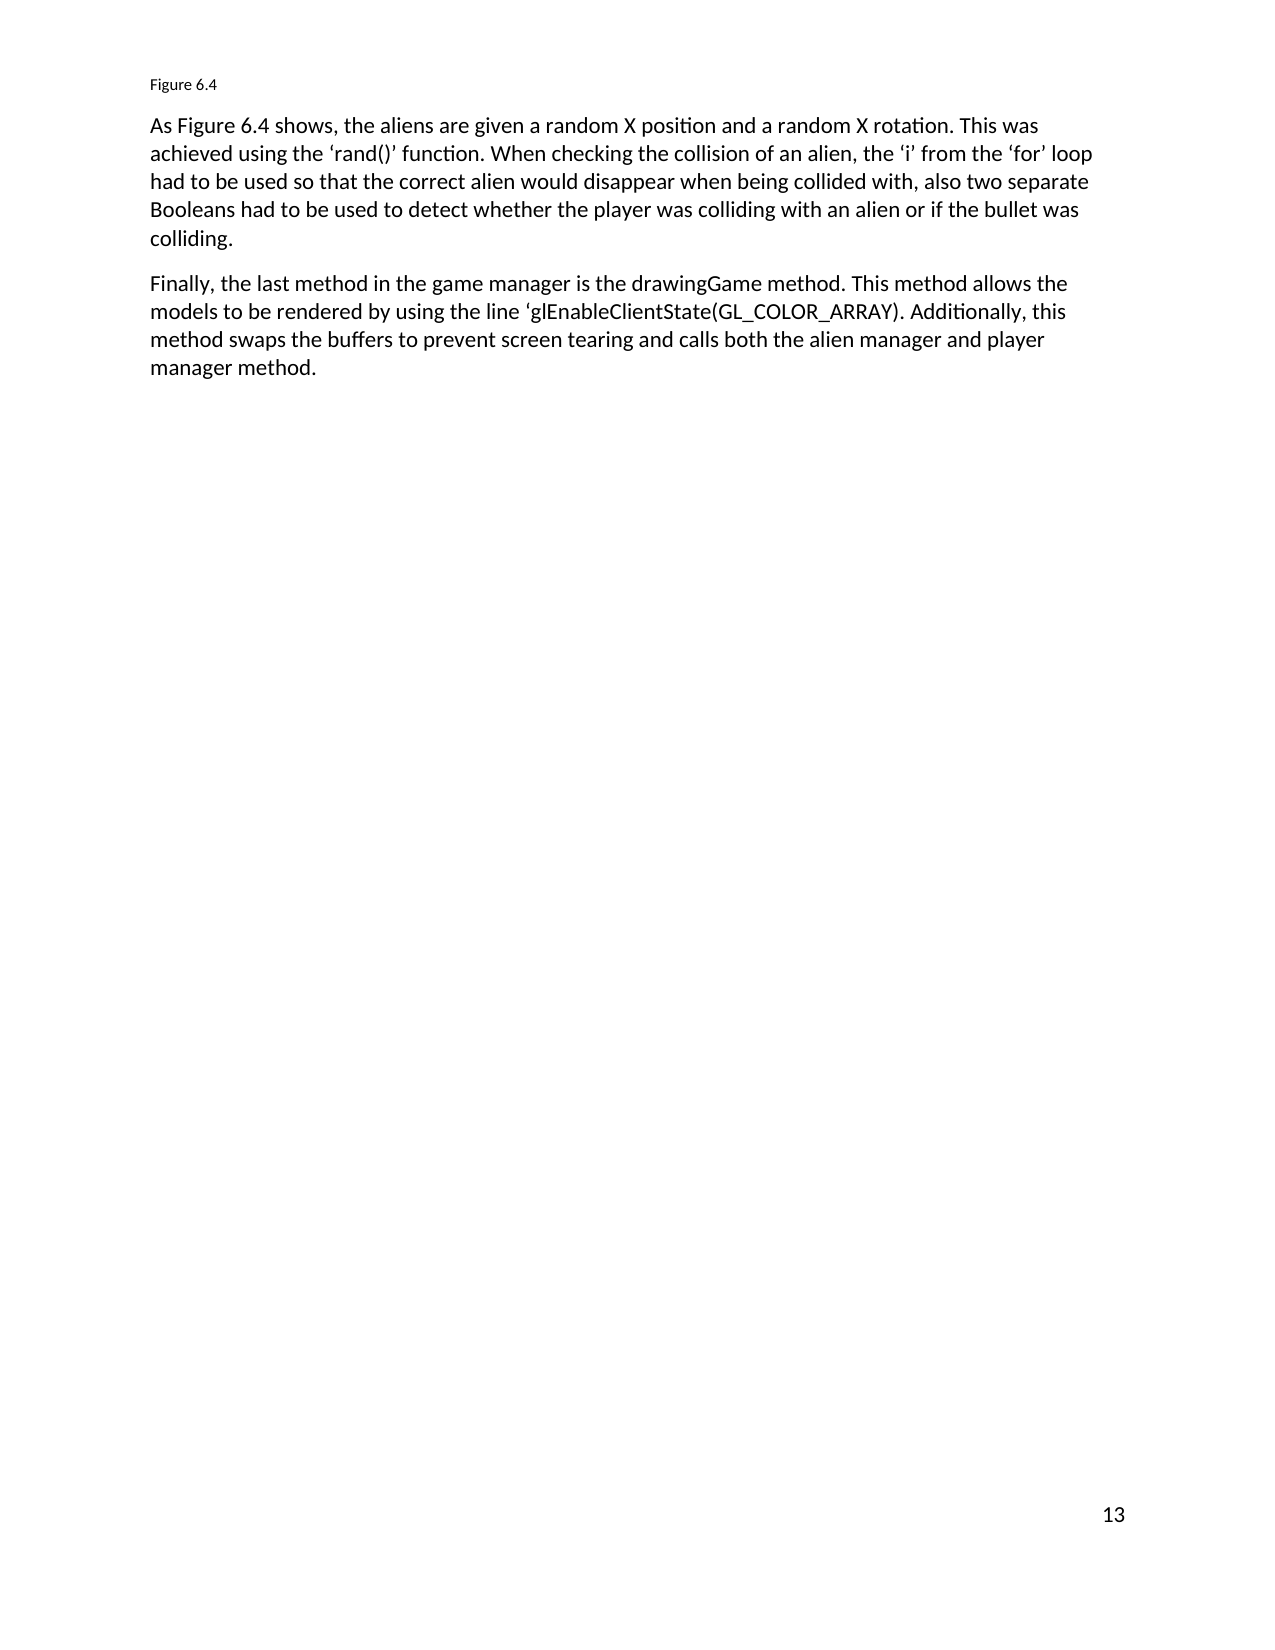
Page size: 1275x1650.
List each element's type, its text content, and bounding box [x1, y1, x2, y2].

text As Figure 6.4 shows, the aliens are given a random X position and a random X rotation. This was achieved using the ‘rand()’ function. When checking the collision of an alien, the ‘i’ from the ‘for’ loop had to be used so that the correct alien would disappear when being collided with, also two separate Booleans had to be used to detect whether the player was colliding with an alien or if the bullet was colliding. [150, 111, 1125, 252]
text Finally, the last method in the game manager is the drawingGame method. This method allows the models to be rendered by using the line ‘glEnableClientState(GL_COLOR_ARRAY). Additionally, this method swaps the buffers to prevent screen tearing and calls both the alien manager and player manager method. [150, 269, 1125, 381]
text Figure 6.4 [150, 74, 1125, 94]
